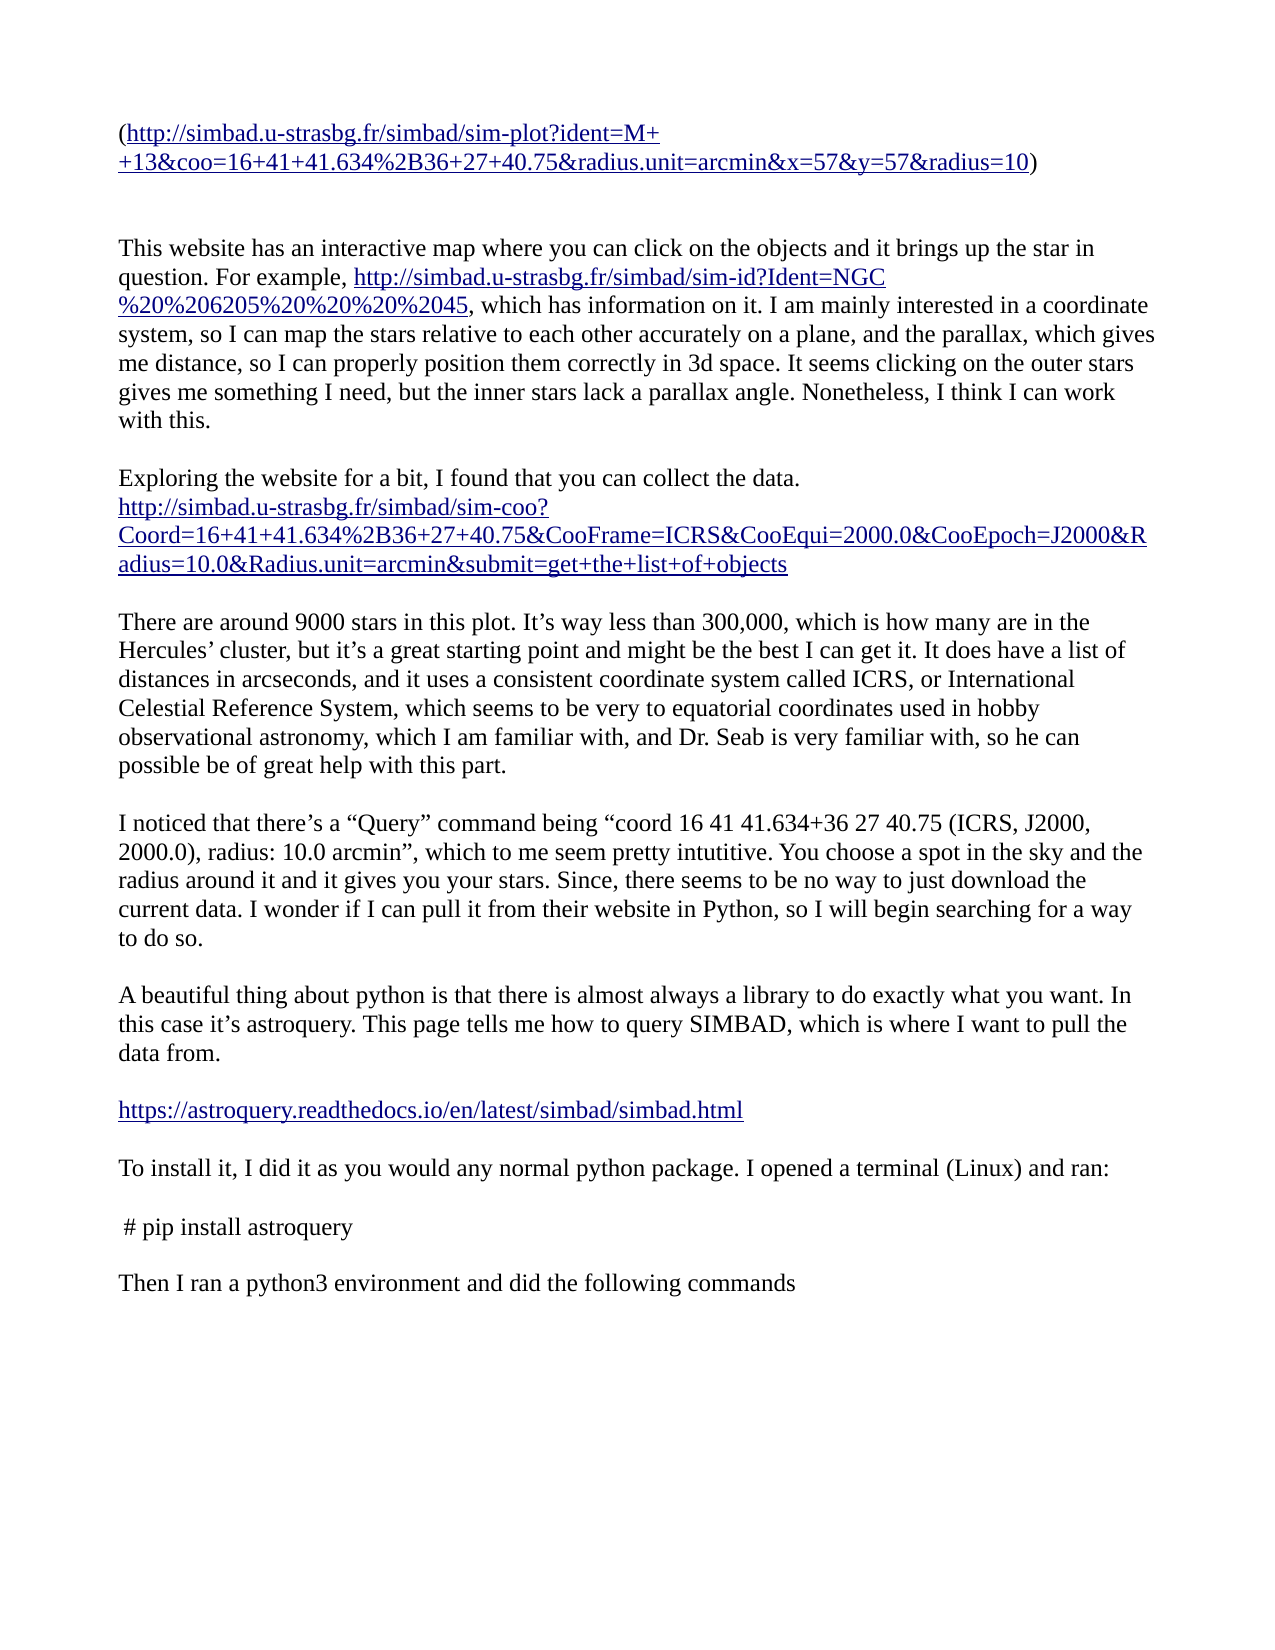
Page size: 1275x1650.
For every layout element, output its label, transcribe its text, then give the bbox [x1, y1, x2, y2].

text There are around 9000 stars in this plot. It’s way less than 300,000, which is how many are in the Hercules’ cluster, but it’s a great starting point and might be the best I can get it. It does have a list of distances in arcseconds, and it uses a consistent coordinate system called ICRS, or International Celestial Reference System, which seems to be very to equatorial coordinates used in hobby observational astronomy, which I am familiar with, and Dr. Seab is very familiar with, so he can possible be of great help with this part. [118, 607, 1157, 779]
text Exploring the website for a bit, I found that you can collect the data. http://simbad.u-strasbg.fr/simbad/sim-coo?Coord=16+41+41.634%2B36+27+40.75&CooFrame=ICRS&CooEqui=2000.0&CooEpoch=J2000&Radius=10.0&Radius.unit=arcmin&submit=get+the+list+of+objects [118, 463, 1157, 578]
text To install it, I did it as you would any normal python package. I opened a terminal (Linux) and ran: [118, 1153, 1157, 1182]
text Then I ran a python3 environment and did the following commands [118, 1268, 1157, 1297]
text A beautiful thing about python is that there is almost always a library to do exactly what you want. In this case it’s astroquery. This page tells me how to query SIMBAD, which is where I want to pull the data from. [118, 981, 1157, 1067]
text https://astroquery.readthedocs.io/en/latest/simbad/simbad.html [118, 1096, 1157, 1124]
text This website has an interactive map where you can click on the objects and it brings up the star in question. For example, http://simbad.u-strasbg.fr/simbad/sim-id?Ident=NGC%20%206205%20%20%20%2045, which has information on it. I am mainly interested in a coordinate system, so I can map the stars relative to each other accurately on a plane, and the parallax, which gives me distance, so I can properly position them correctly in 3d space. It seems clicking on the outer stars gives me something I need, but the inner stars lack a parallax angle. Nonetheless, I think I can work with this. [118, 233, 1157, 434]
text I noticed that there’s a “Query” command being “coord 16 41 41.634+36 27 40.75 (ICRS, J2000, 2000.0), radius: 10.0 arcmin”, which to me seem pretty intutitive. You choose a spot in the sky and the radius around it and it gives you your stars. Since, there seems to be no way to just download the current data. I wonder if I can pull it from their website in Python, so I will begin searching for a way to do so. [118, 808, 1157, 952]
text (http://simbad.u-strasbg.fr/simbad/sim-plot?ident=M++13&coo=16+41+41.634%2B36+27+40.75&radius.unit=arcmin&x=57&y=57&radius=10) [118, 118, 1157, 176]
